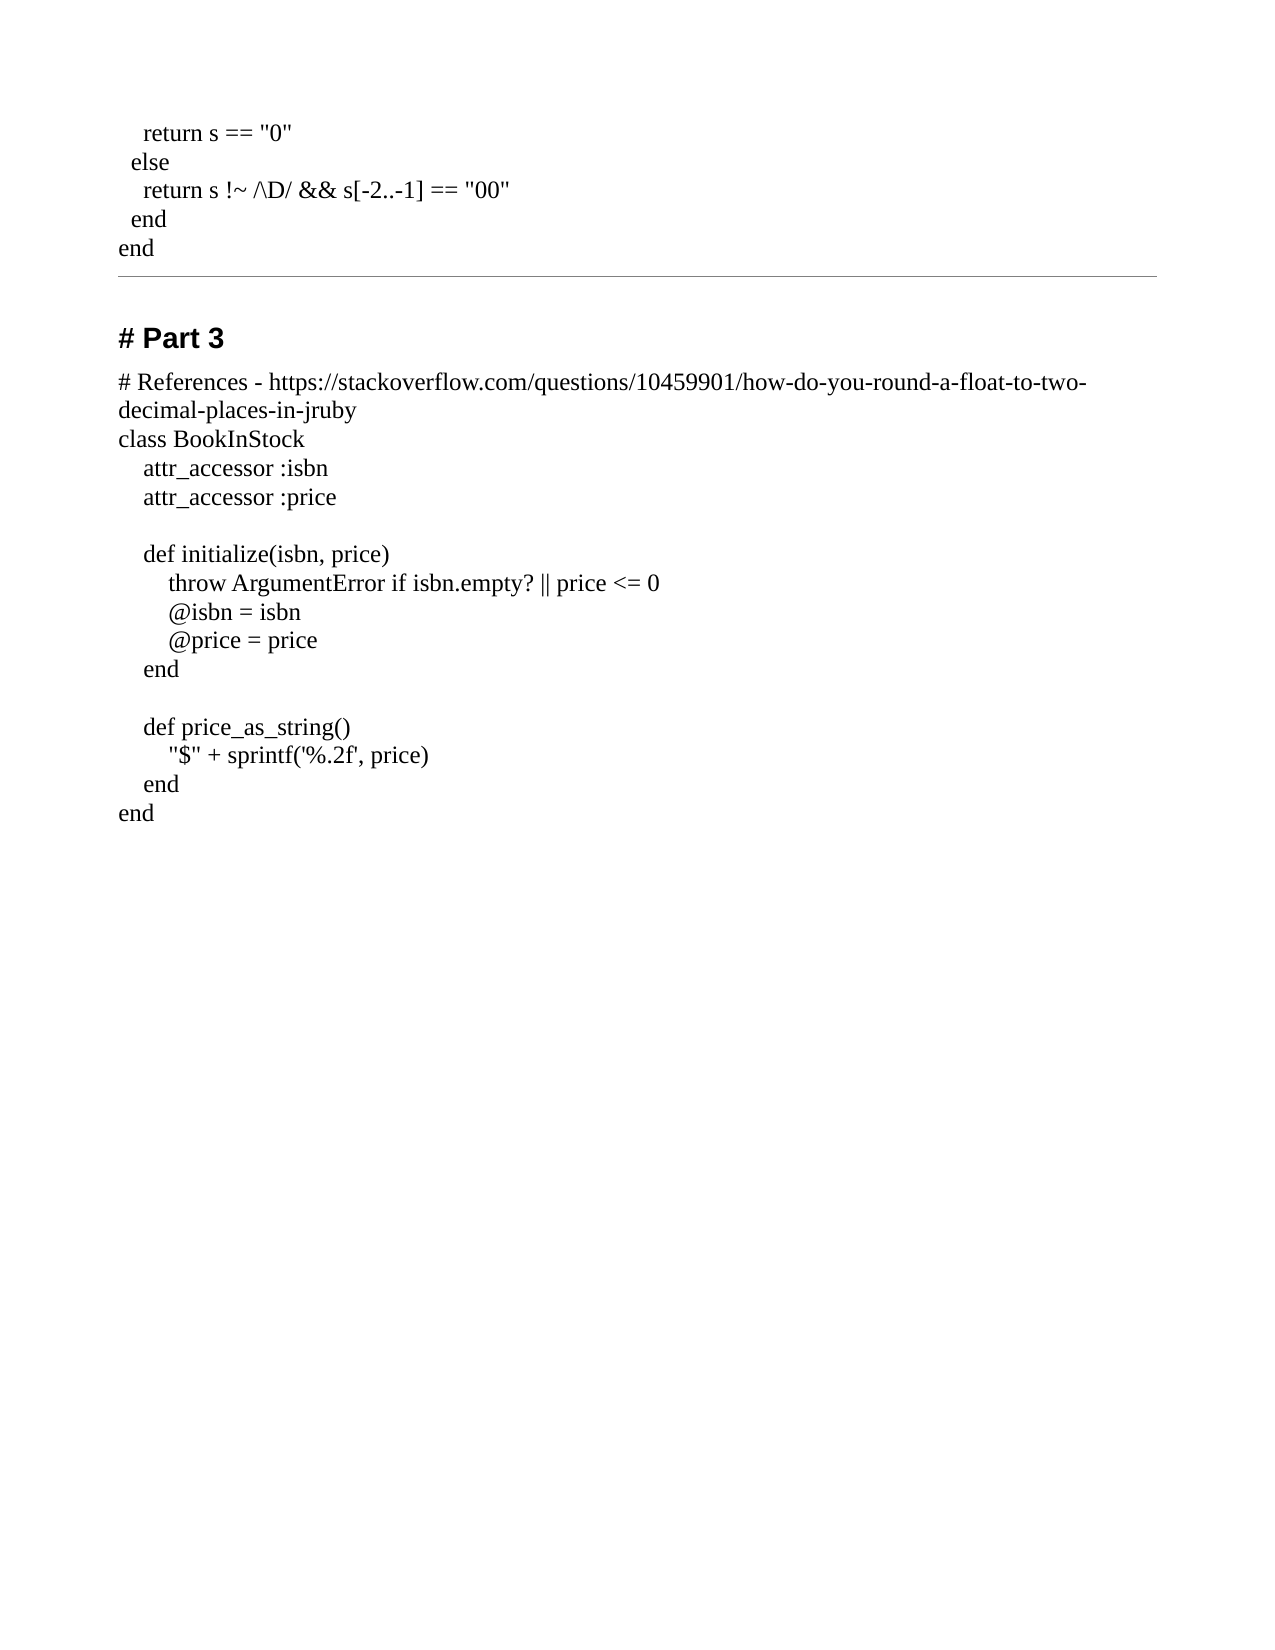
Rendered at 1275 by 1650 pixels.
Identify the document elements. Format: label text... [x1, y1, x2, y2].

subtitle # Part 3 [118, 321, 1157, 354]
text # References - https://stackoverflow.com/questions/10459901/how-do-you-round-a-float-to-two-decimal-places-in-jruby [118, 367, 1157, 424]
text end [118, 233, 1157, 262]
text "$" + sprintf('%.2f', price) [118, 741, 1157, 769]
text @price = price [118, 626, 1157, 654]
text return s !~ /\D/ && s[-2..-1] == "00" [118, 176, 1157, 204]
text else [118, 147, 1157, 176]
text @isbn = isbn [118, 597, 1157, 626]
text end [118, 654, 1157, 683]
text attr_accessor :price [118, 482, 1157, 511]
text def initialize(isbn, price) [118, 539, 1157, 568]
text throw ArgumentError if isbn.empty? || price <= 0 [118, 568, 1157, 597]
text end [118, 204, 1157, 233]
text end [118, 769, 1157, 798]
text end [118, 798, 1157, 827]
text return s == "0" [118, 118, 1157, 147]
text def price_as_string() [118, 712, 1157, 741]
text class BookInStock [118, 424, 1157, 453]
text attr_accessor :isbn [118, 453, 1157, 482]
